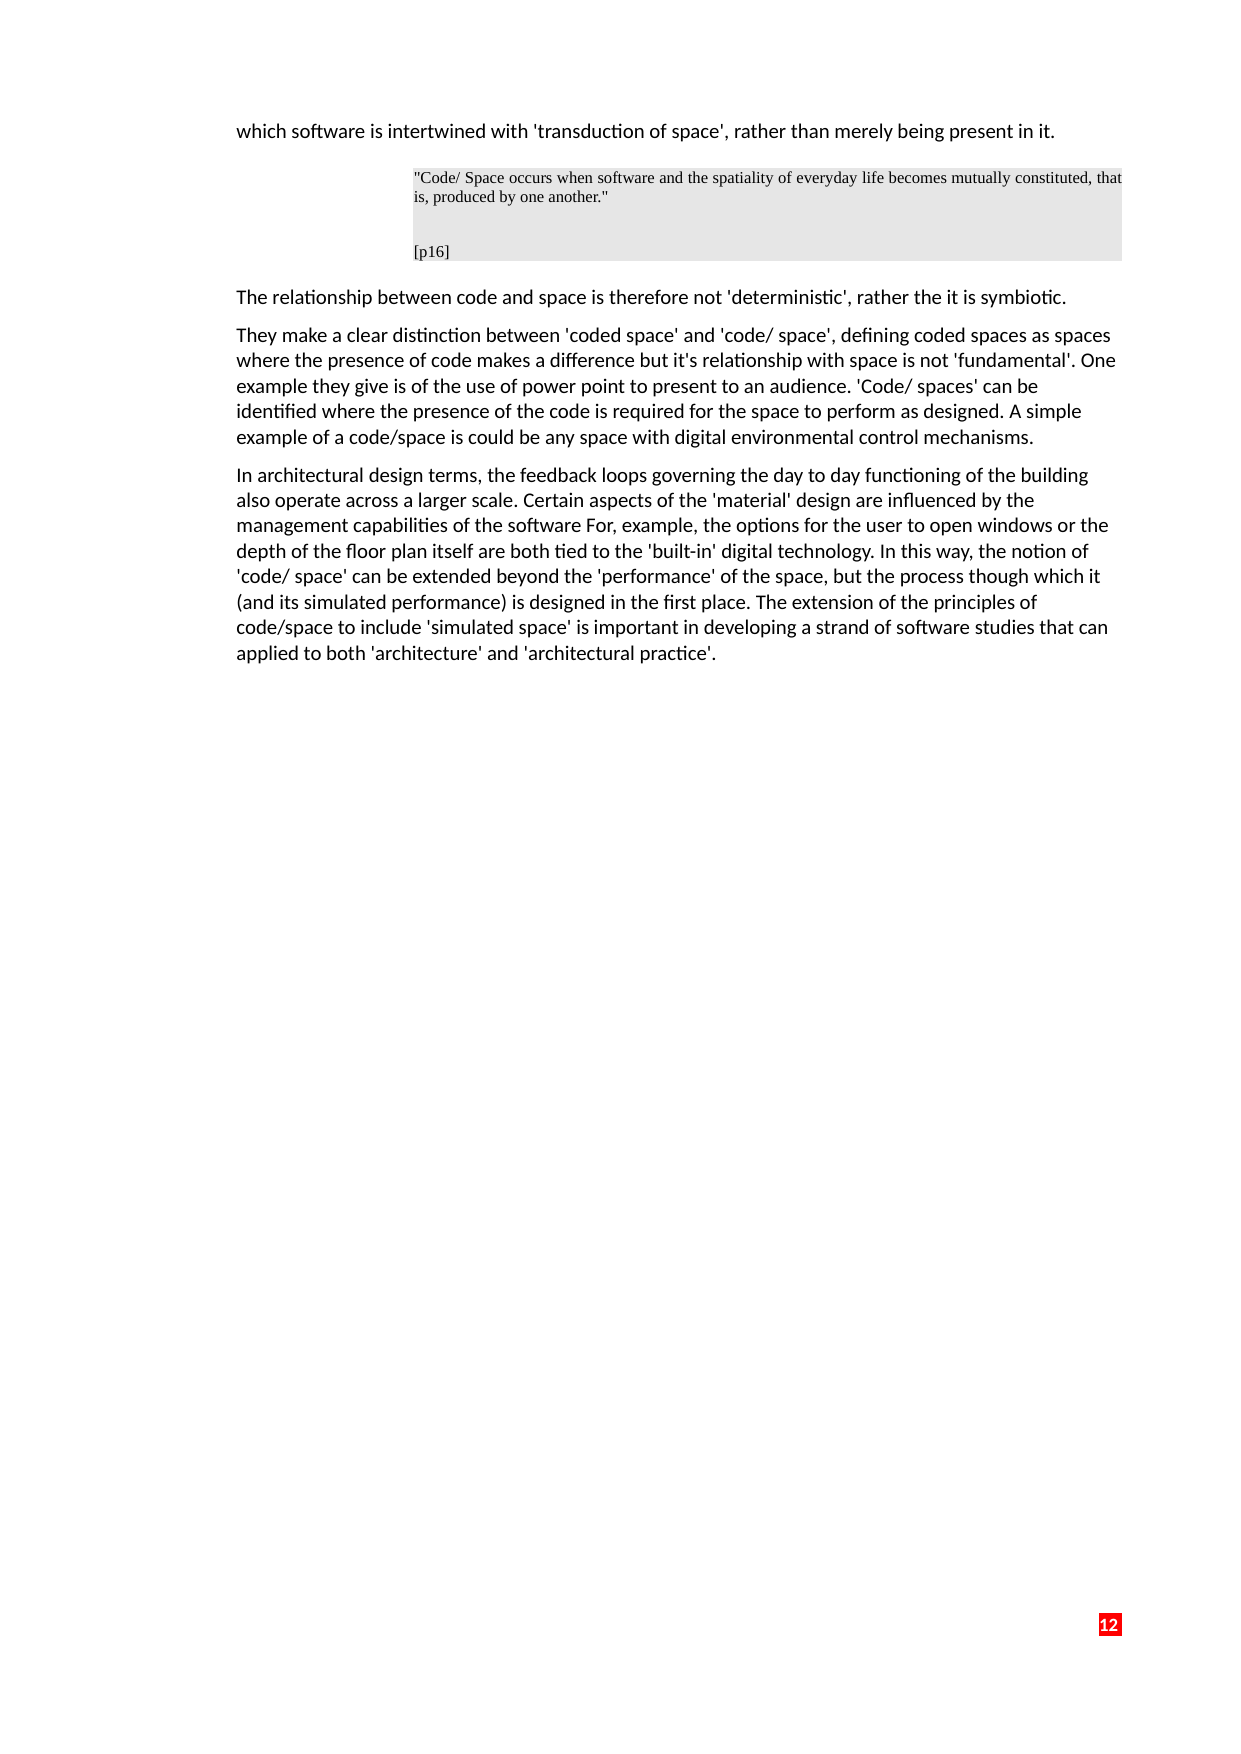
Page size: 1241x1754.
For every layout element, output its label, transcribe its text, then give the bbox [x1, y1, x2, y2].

text which software is intertwined with 'transduction of space', rather than merely being present in it. [236, 118, 1122, 143]
text "Code/ Space occurs when software and the spatiality of everyday life becomes mutually constituted, that is, produced by one another." [413, 168, 1122, 206]
text They make a clear distinction between 'coded space' and 'code/ space', defining coded spaces as spaces where the presence of code makes a difference but it's relationship with space is not 'fundamental'. One example they give is of the use of power point to present to an audience. 'Code/ spaces' can be identified where the presence of the code is required for the space to perform as designed. A simple example of a code/space is could be any space with digital environmental control mechanisms. [236, 322, 1122, 449]
text The relationship between code and space is therefore not 'deterministic', rather the it is symbiotic. [236, 284, 1122, 310]
text In architectural design terms, the feedback loops governing the day to day functioning of the building also operate across a larger scale. Certain aspects of the 'material' design are influenced by the management capabilities of the software For, example, the options for the user to open windows or the depth of the floor plan itself are both tied to the 'built-in' digital technology. In this way, the notion of 'code/ space' can be extended beyond the 'performance' of the space, but the process though which it (and its simulated performance) is designed in the first place. The extension of the principles of code/space to include 'simulated space' is important in developing a strand of software studies that can applied to both 'architecture' and 'architectural practice'. [236, 462, 1122, 665]
text [p16] [413, 242, 1122, 261]
